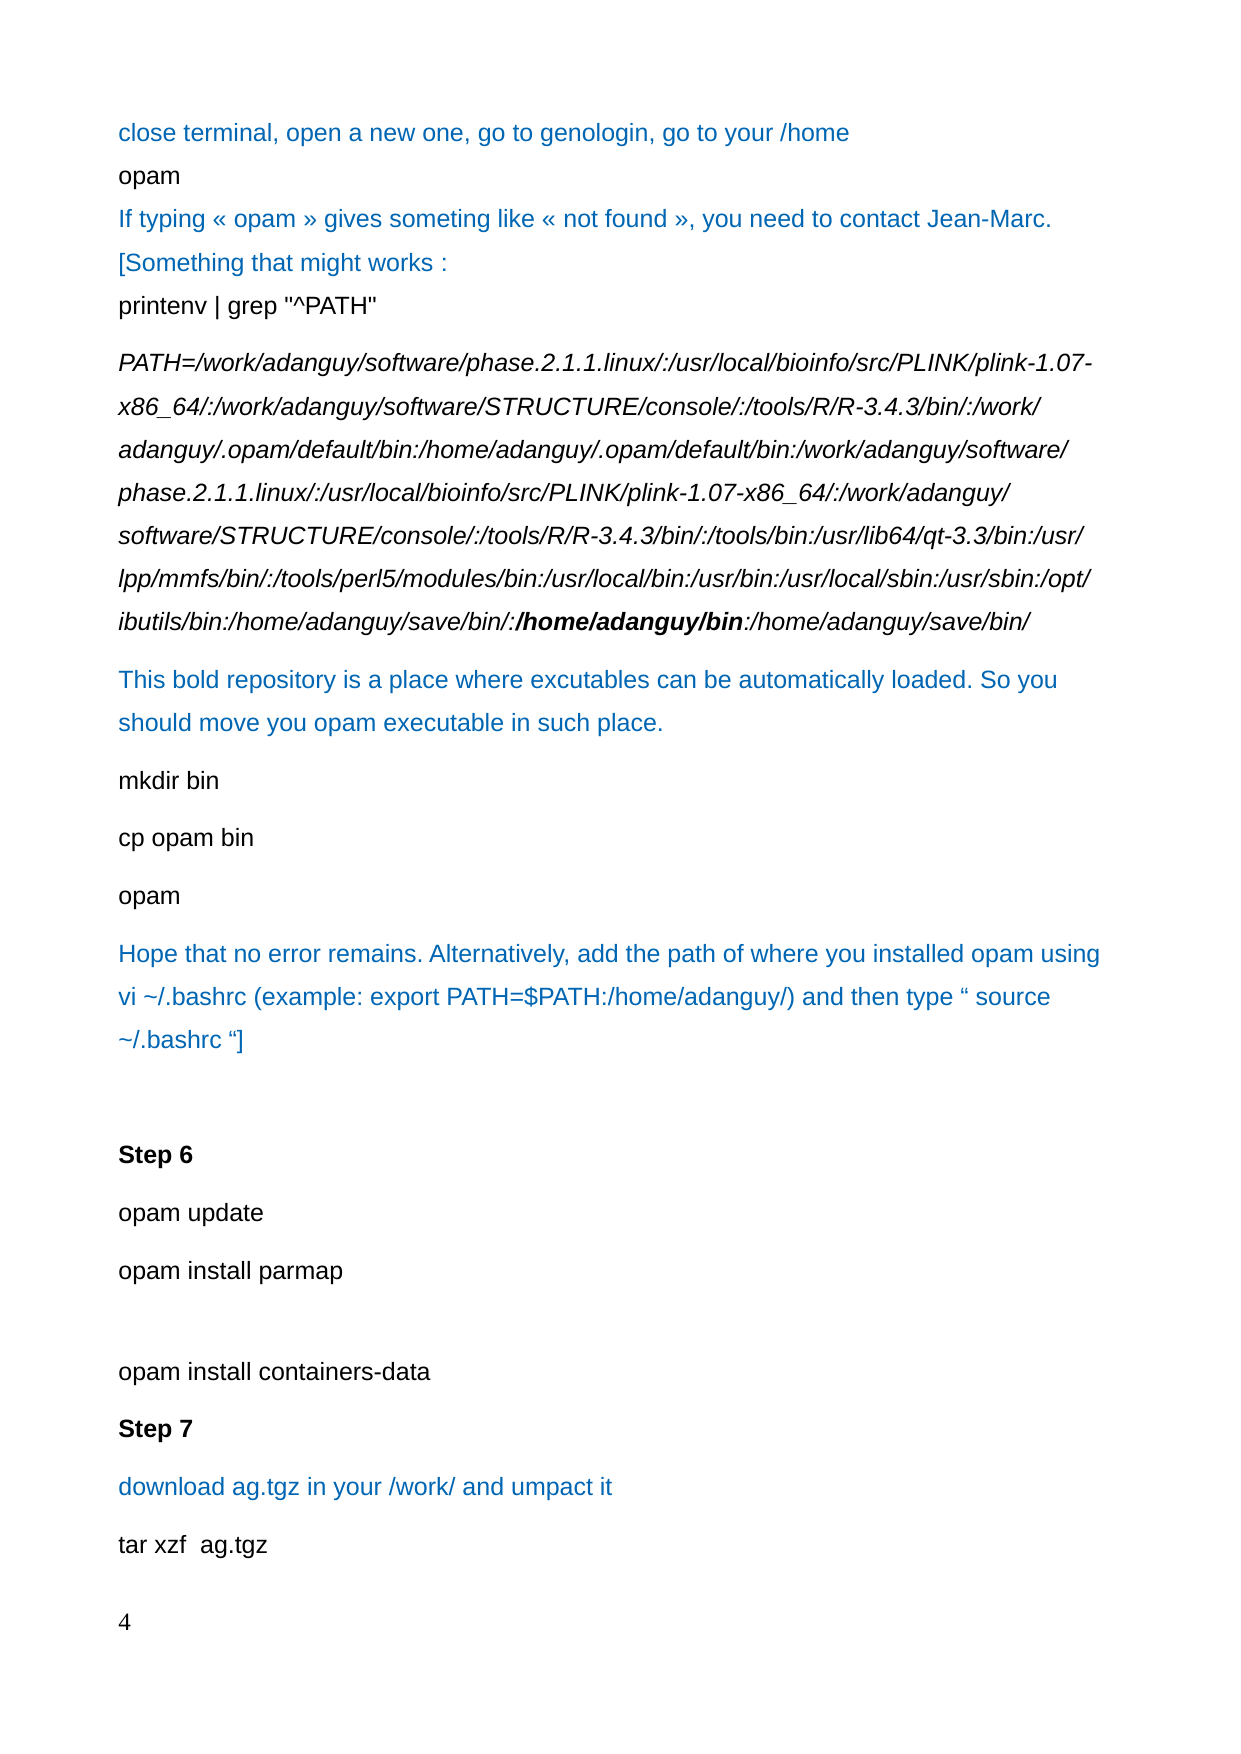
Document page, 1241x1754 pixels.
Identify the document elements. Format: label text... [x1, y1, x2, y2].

text mkdir bin [118, 766, 1122, 794]
text opam install parmap [118, 1256, 1122, 1284]
text opam update [118, 1198, 1122, 1227]
text [Something that might works : [118, 247, 1122, 276]
text PATH=/work/adanguy/software/phase.2.1.1.linux/:/usr/local/bioinfo/src/PLINK/plink-1.07-x86_64/:/work/adanguy/software/STRUCTURE/console/:/tools/R/R-3.4.3/bin/:/work/adanguy/.opam/default/bin:/home/adanguy/.opam/default/bin:/work/adanguy/software/phase.2.1.1.linux/:/usr/local/bioinfo/src/PLINK/plink-1.07-x86_64/:/work/adanguy/software/STRUCTURE/console/:/tools/R/R-3.4.3/bin/:/tools/bin:/usr/lib64/qt-3.3/bin:/usr/lpp/mmfs/bin/:/tools/perl5/modules/bin:/usr/local/bin:/usr/bin:/usr/local/sbin:/usr/sbin:/opt/ibutils/bin:/home/adanguy/save/bin/:/home/adanguy/bin:/home/adanguy/save/bin/ [118, 348, 1122, 636]
text If typing « opam » gives someting like « not found », you need to contact Jean-Marc. [118, 204, 1122, 233]
text cp opam bin [118, 823, 1122, 852]
text download ag.tgz in your /work/ and umpact it [118, 1472, 1122, 1501]
text close terminal, open a new one, go to genologin, go to your /home [118, 118, 1122, 147]
text This bold repository is a place where excutables can be automatically loaded. So you should move you opam executable in such place. [118, 665, 1122, 737]
text opam [118, 881, 1122, 910]
text opam install containers-data [118, 1313, 1122, 1385]
text Hope that no error remains. Alternatively, add the path of where you installed opam using vi ~/.bashrc (example: export PATH=$PATH:/home/adanguy/) and then type “ source ~/.bashrc “] [118, 939, 1122, 1054]
text Step 6 [118, 1140, 1122, 1169]
text Step 7 [118, 1414, 1122, 1443]
text opam [118, 161, 1122, 190]
text tar xzf ag.tgz [118, 1530, 1122, 1558]
text printenv | grep "^PATH" [118, 291, 1122, 319]
